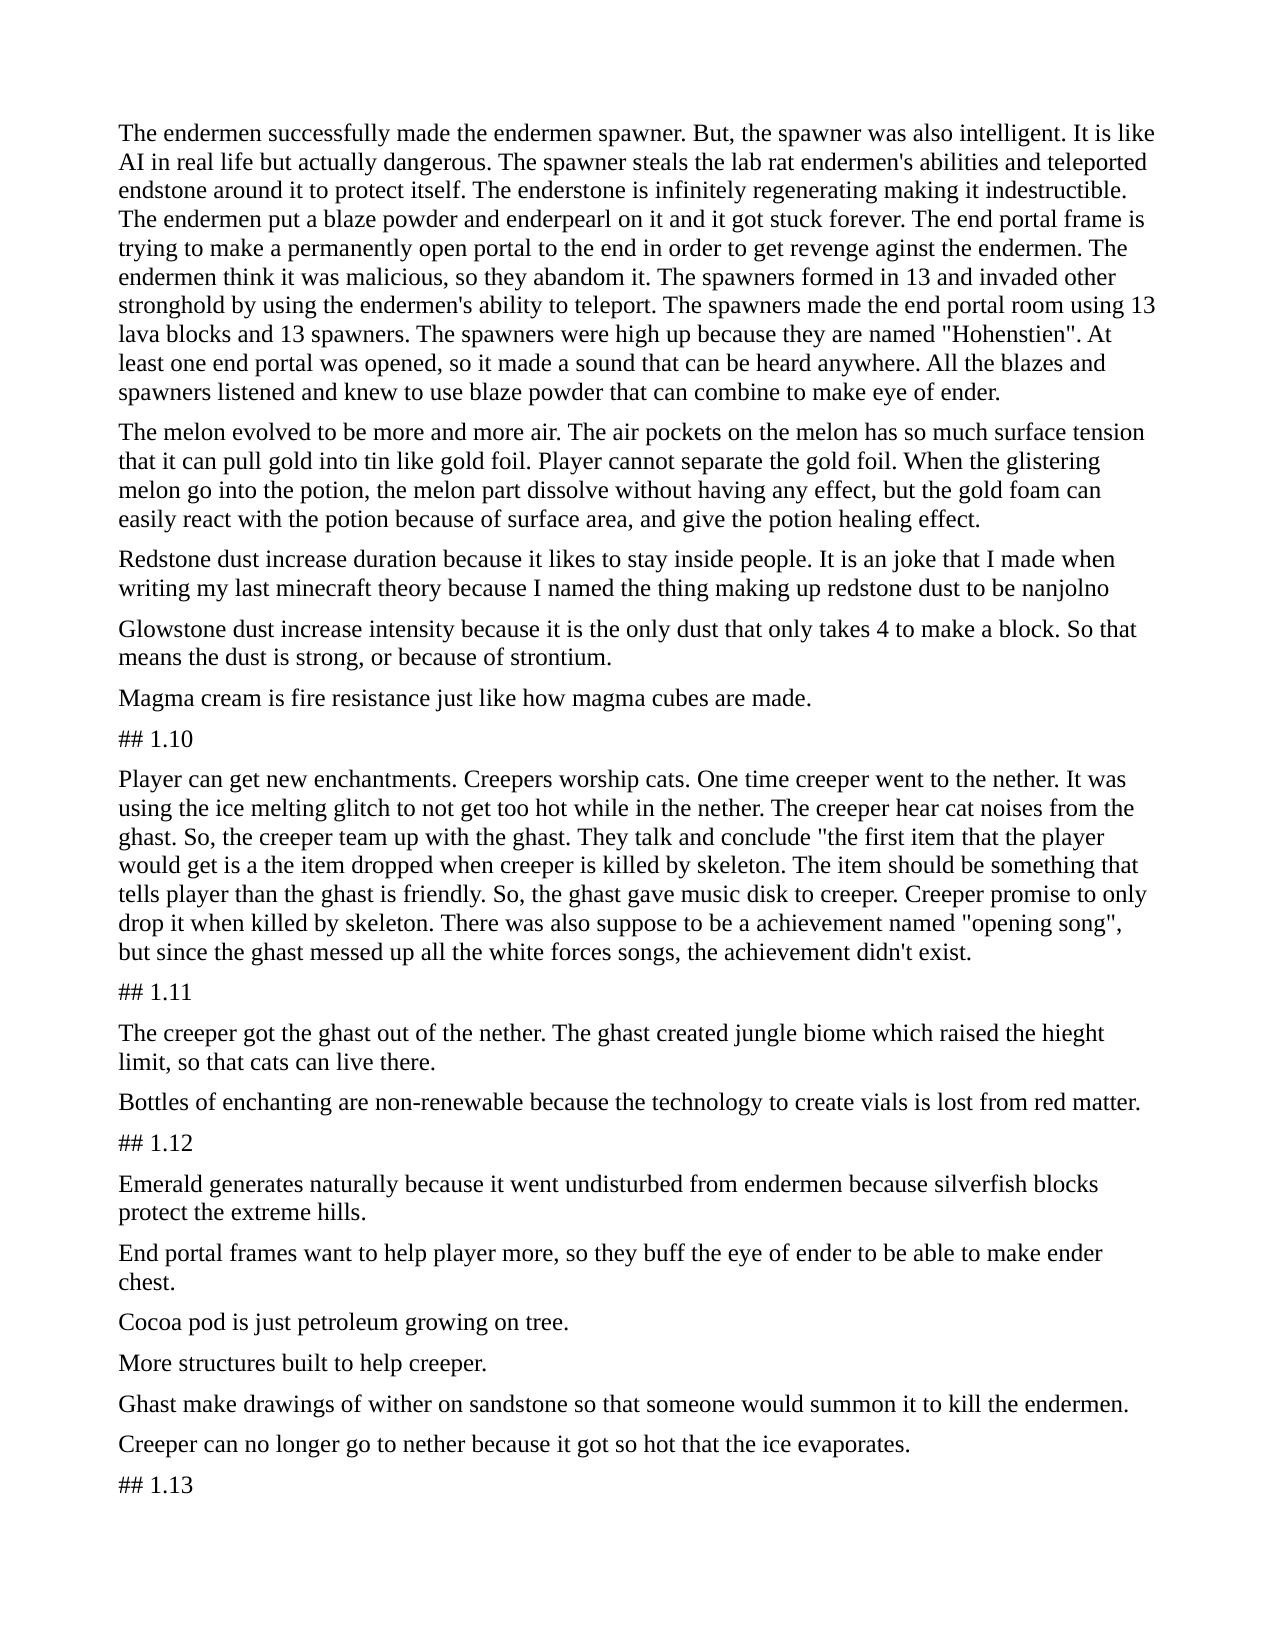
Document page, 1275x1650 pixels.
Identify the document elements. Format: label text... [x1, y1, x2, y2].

text Player can get new enchantments. Creepers worship cats. One time creeper went to the nether. It was using the ice melting glitch to not get too hot while in the nether. The creeper hear cat noises from the ghast. So, the creeper team up with the ghast. They talk and conclude "the first item that the player would get is a the item dropped when creeper is killed by skeleton. The item should be something that tells player than the ghast is friendly. So, the ghast gave music disk to creeper. Creeper promise to only drop it when killed by skeleton. There was also suppose to be a achievement named "opening song", but since the ghast messed up all the white forces songs, the achievement didn't exist. [118, 764, 1157, 966]
text ## 1.10 [118, 724, 1157, 752]
text ## 1.13 [118, 1470, 1157, 1499]
text Bottles of enchanting are non-renewable because the technology to create vials is lost from red matter. [118, 1087, 1157, 1116]
text Creeper can no longer go to nether because it got so hot that the ice evaporates. [118, 1429, 1157, 1458]
text Emerald generates naturally because it went undisturbed from endermen because silverfish blocks protect the extreme hills. [118, 1169, 1157, 1226]
text Magma cream is fire resistance just like how magma cubes are made. [118, 683, 1157, 712]
text ## 1.11 [118, 977, 1157, 1006]
text The melon evolved to be more and more air. The air pockets on the melon has so much surface tension that it can pull gold into tin like gold foil. Player cannot separate the gold foil. When the glistering melon go into the potion, the melon part dissolve without having any effect, but the gold foam can easily react with the potion because of surface area, and give the potion healing effect. [118, 417, 1157, 532]
text End portal frames want to help player more, so they buff the eye of ender to be able to make ender chest. [118, 1238, 1157, 1296]
text The endermen successfully made the endermen spawner. But, the spawner was also intelligent. It is like AI in real life but actually dangerous. The spawner steals the lab rat endermen's abilities and teleported endstone around it to protect itself. The enderstone is infinitely regenerating making it indestructible. The endermen put a blaze powder and enderpearl on it and it got stuck forever. The end portal frame is trying to make a permanently open portal to the end in order to get revenge aginst the endermen. The endermen think it was malicious, so they abandom it. The spawners formed in 13 and invaded other stronghold by using the endermen's ability to teleport. The spawners made the end portal room using 13 lava blocks and 13 spawners. The spawners were high up because they are named "Hohenstien". At least one end portal was opened, so it made a sound that can be heard anywhere. All the blazes and spawners listened and knew to use blaze powder that can combine to make eye of ender. [118, 118, 1157, 406]
text Cocoa pod is just petroleum growing on tree. [118, 1307, 1157, 1336]
text More structures built to help creeper. [118, 1348, 1157, 1377]
text The creeper got the ghast out of the nether. The ghast created jungle biome which raised the hieght limit, so that cats can live there. [118, 1018, 1157, 1076]
text Glowstone dust increase intensity because it is the only dust that only takes 4 to make a block. So that means the dust is strong, or because of strontium. [118, 614, 1157, 671]
text ## 1.12 [118, 1128, 1157, 1157]
text Ghast make drawings of wither on sandstone so that someone would summon it to kill the endermen. [118, 1389, 1157, 1417]
text Redstone dust increase duration because it likes to stay inside people. It is an joke that I made when writing my last minecraft theory because I named the thing making up redstone dust to be nanjolno [118, 544, 1157, 602]
